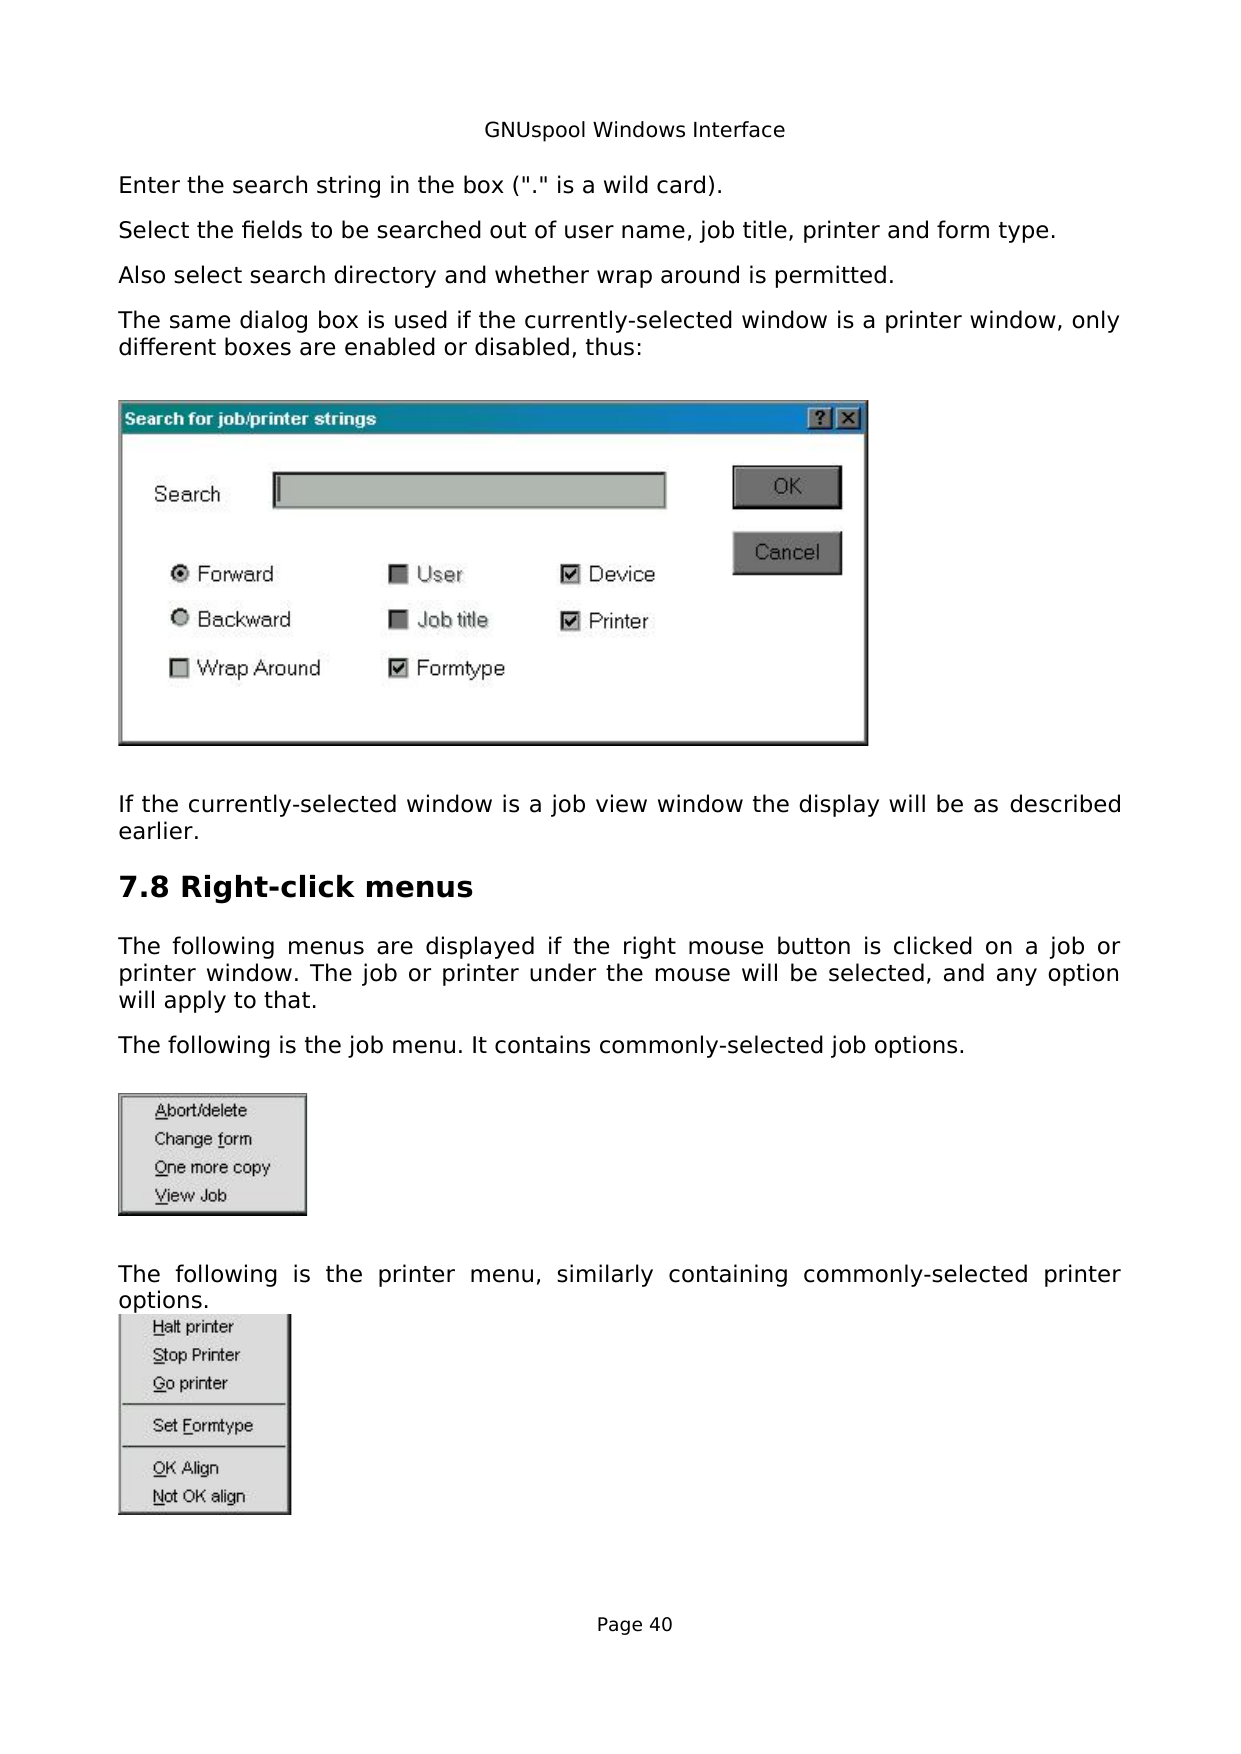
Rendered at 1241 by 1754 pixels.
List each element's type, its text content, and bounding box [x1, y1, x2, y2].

picture [118, 1093, 308, 1216]
text Also select search directory and whether wrap around is permitted. [118, 262, 1122, 289]
text The following is the job menu. It contains commonly-selected job options. [118, 1032, 1122, 1059]
subtitle Right-click menus [118, 870, 1122, 904]
text The following is the printer menu, similarly containing commonly-selected printer options. [118, 1261, 1122, 1314]
text The following menus are displayed if the right mouse button is clicked on a job or printer window. The job or printer under the mouse will be selected, and any option will apply to that. [118, 933, 1122, 1014]
text The same dialog box is used if the currently-selected window is a printer window, only different boxes are enabled or disabled, thus: [118, 307, 1122, 361]
picture [118, 1314, 292, 1515]
text Enter the search string in the box ("." is a wild card). [118, 172, 1122, 199]
text If the currently-selected window is a job view window the display will be as described earlier. [118, 791, 1122, 845]
picture [118, 400, 869, 746]
text Select the fields to be searched out of user name, job title, printer and form type. [118, 217, 1122, 244]
